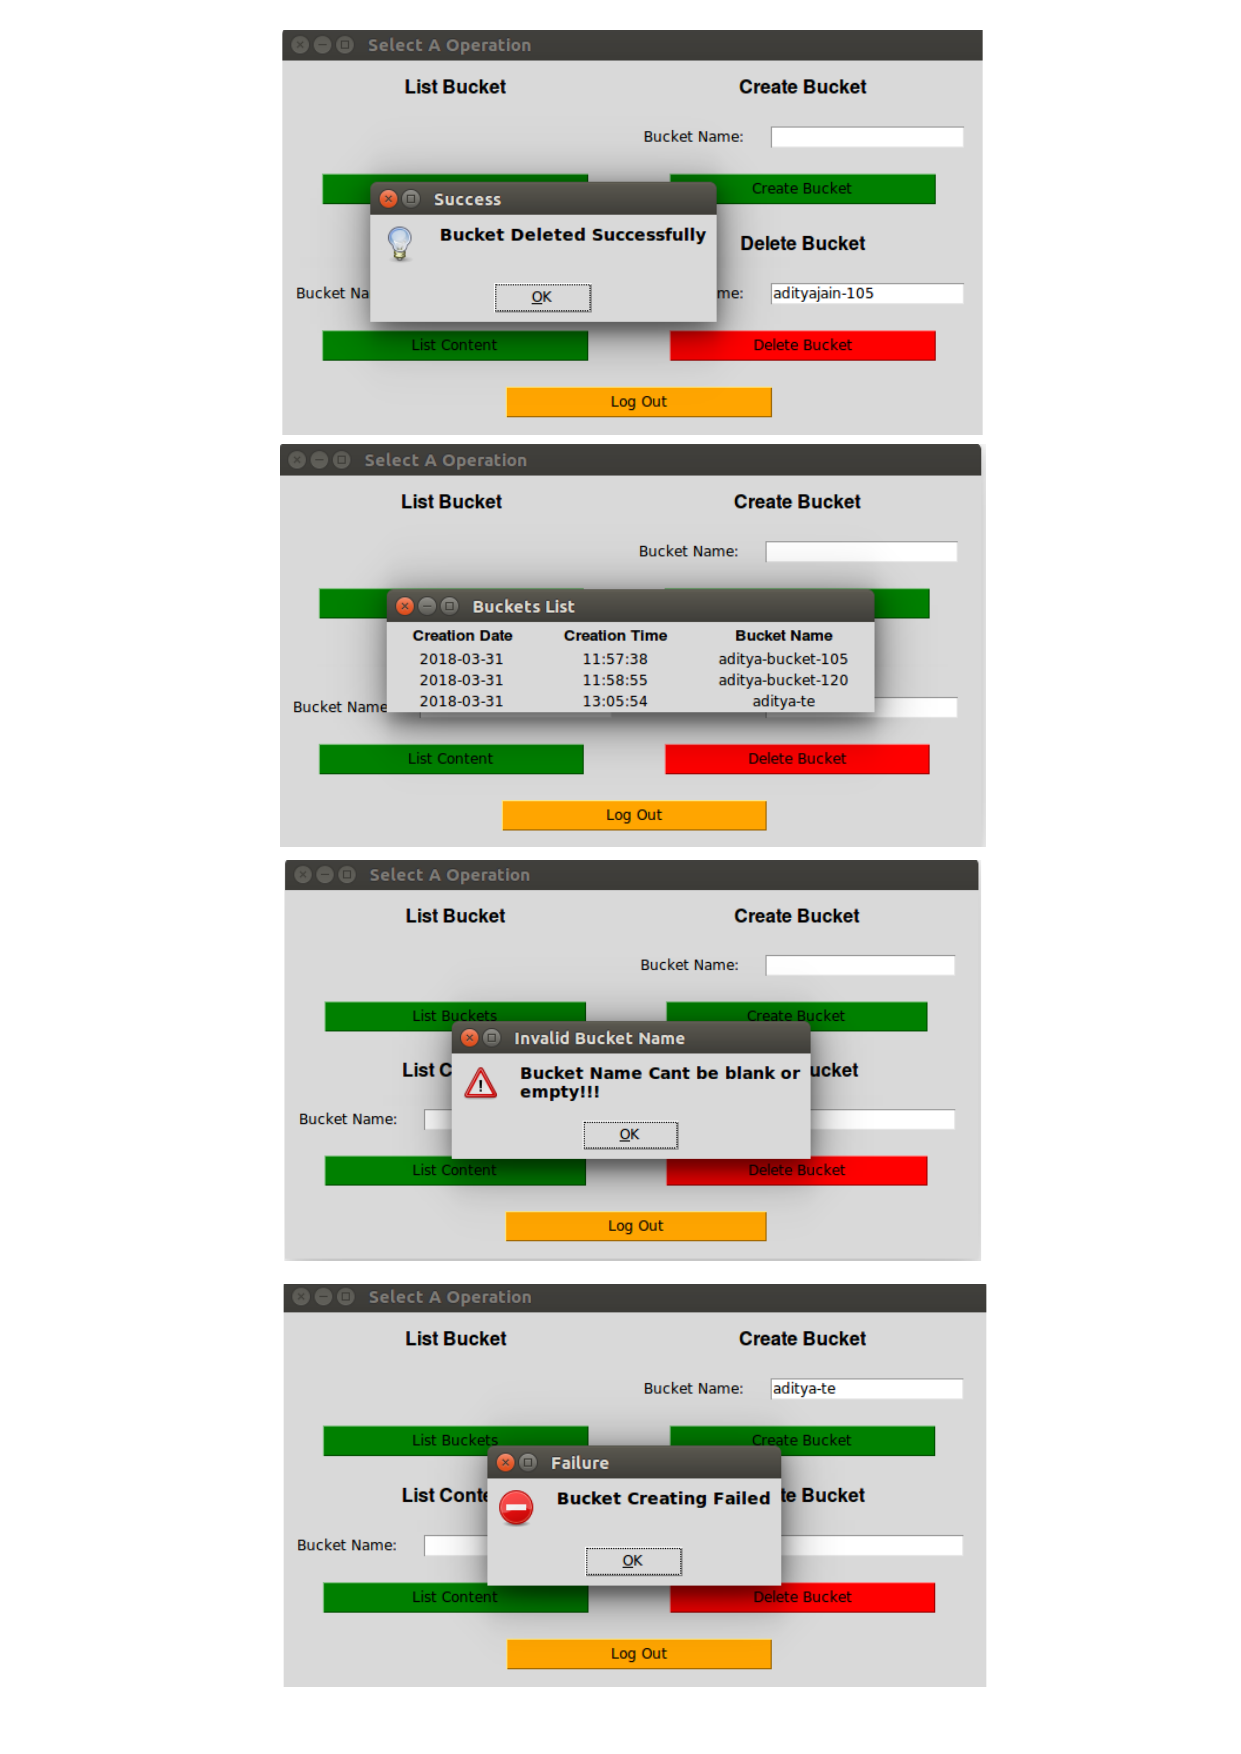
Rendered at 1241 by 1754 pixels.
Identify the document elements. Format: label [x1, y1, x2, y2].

picture [280, 444, 986, 847]
picture [283, 1284, 987, 1687]
picture [282, 30, 983, 435]
picture [284, 860, 982, 1261]
